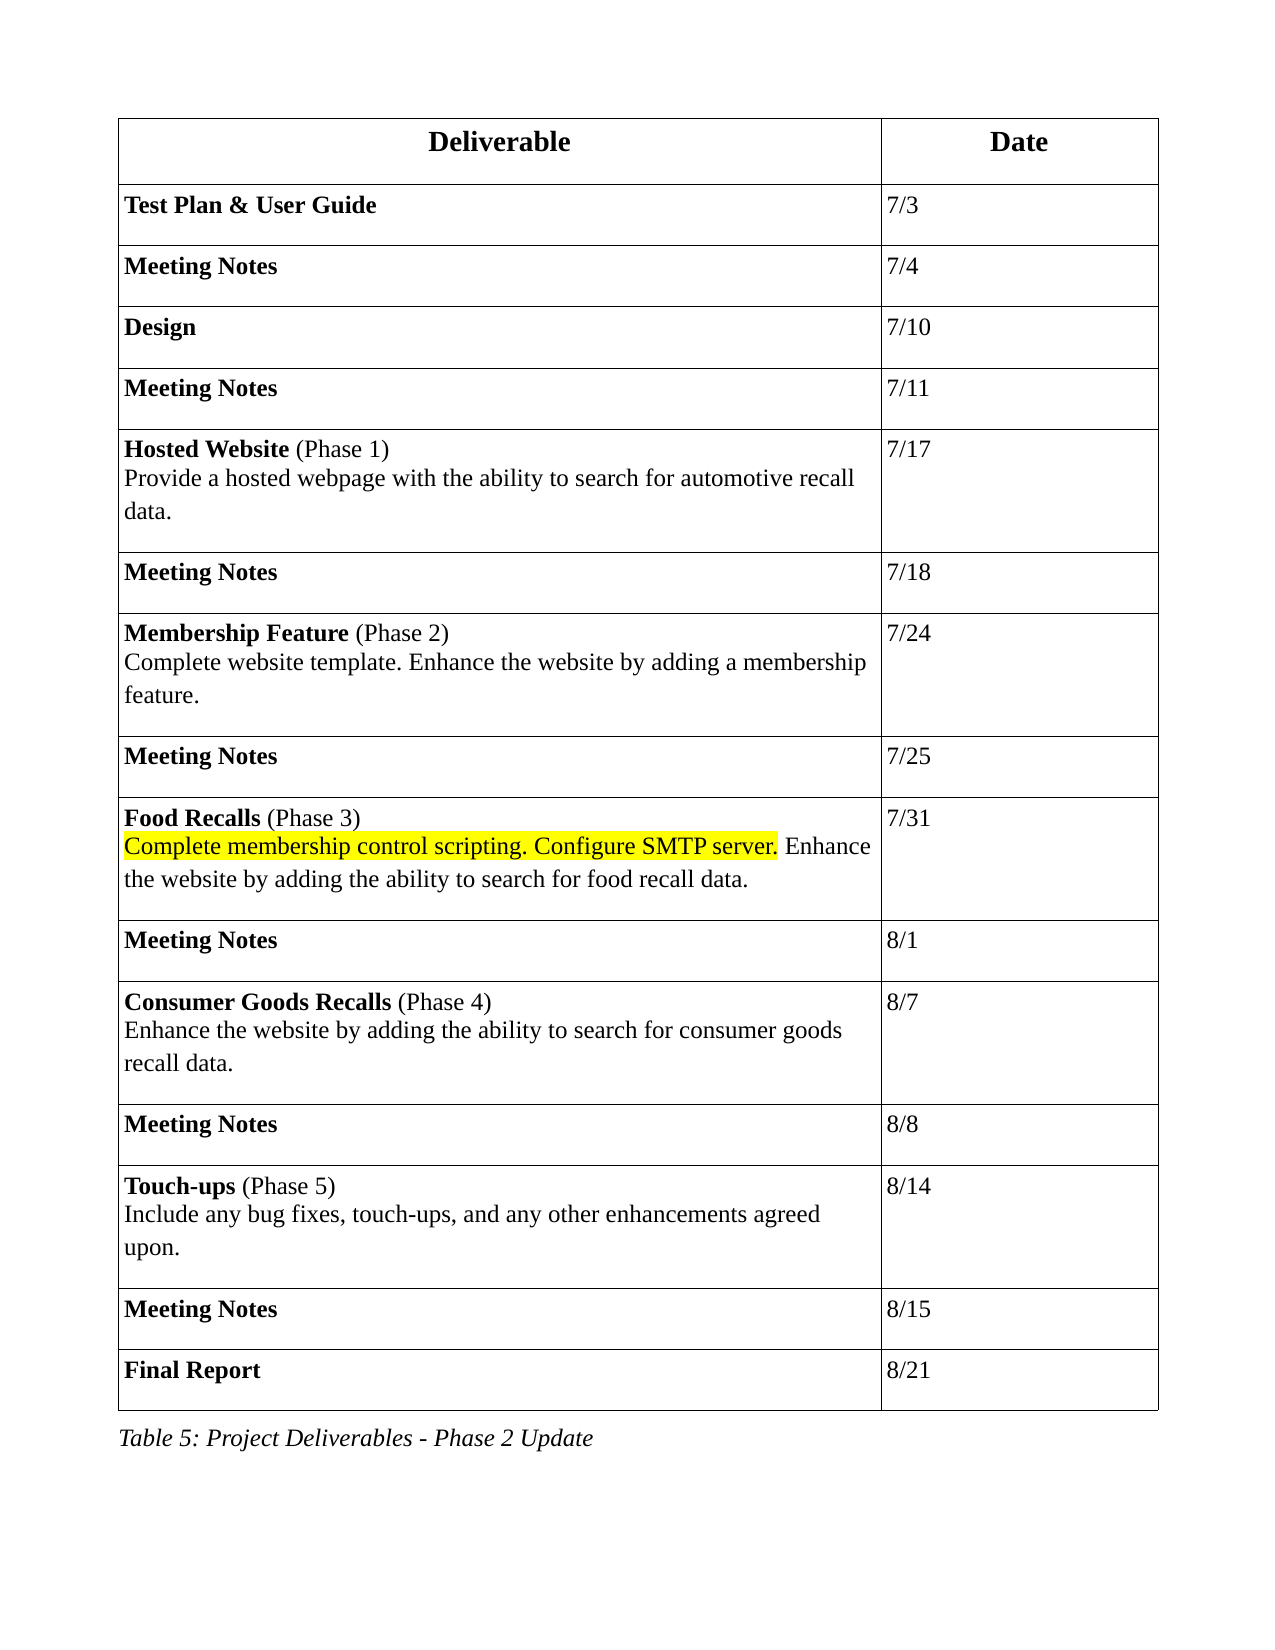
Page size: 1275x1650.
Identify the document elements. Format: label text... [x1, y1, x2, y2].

table_cell 8/8 [882, 1105, 1158, 1165]
table_cell Test Plan & User Guide [119, 185, 881, 245]
table_cell Touch-ups (Phase 5) Include any bug fixes, touch-ups, and any other enhancements agreed upon. [119, 1166, 881, 1288]
table_cell Consumer Goods Recalls (Phase 4) Enhance the website by adding the ability to search for consumer goods recall data. [119, 982, 881, 1104]
table_cell Final Report [119, 1350, 881, 1410]
table_cell 8/7 [882, 982, 1158, 1104]
table_header Date [882, 119, 1158, 184]
table_cell Meeting Notes [119, 921, 881, 981]
table_cell 7/3 [882, 185, 1158, 245]
table_cell Meeting Notes [119, 369, 881, 429]
table_cell Membership Feature (Phase 2) Complete website template. Enhance the website by adding a membership feature. [119, 614, 881, 736]
table_cell 7/11 [882, 369, 1158, 429]
table_cell 8/1 [882, 921, 1158, 981]
table_cell Meeting Notes [119, 246, 881, 306]
table_cell 7/17 [882, 430, 1158, 552]
table_cell 8/21 [882, 1350, 1158, 1410]
table_cell Design [119, 307, 881, 367]
table_cell 7/4 [882, 246, 1158, 306]
table_cell 8/14 [882, 1166, 1158, 1288]
table_cell 7/31 [882, 798, 1158, 920]
table_cell 7/18 [882, 553, 1158, 613]
table_cell Meeting Notes [119, 737, 881, 797]
text Table 5: Project Deliverables - Phase 2 Update [118, 1423, 1157, 1451]
table_cell Hosted Website (Phase 1) Provide a hosted webpage with the ability to search for automotive recall data. [119, 430, 881, 552]
table_cell Meeting Notes [119, 1105, 881, 1165]
table_cell 8/15 [882, 1289, 1158, 1349]
table_cell 7/10 [882, 307, 1158, 367]
table_cell Food Recalls (Phase 3) Complete membership control scripting. Configure SMTP server. Enhance the website by adding the ability to search for food recall data. [119, 798, 881, 920]
table_cell Meeting Notes [119, 1289, 881, 1349]
table_cell Meeting Notes [119, 553, 881, 613]
table_cell 7/25 [882, 737, 1158, 797]
table_header Deliverable [119, 119, 881, 184]
table_cell 7/24 [882, 614, 1158, 736]
